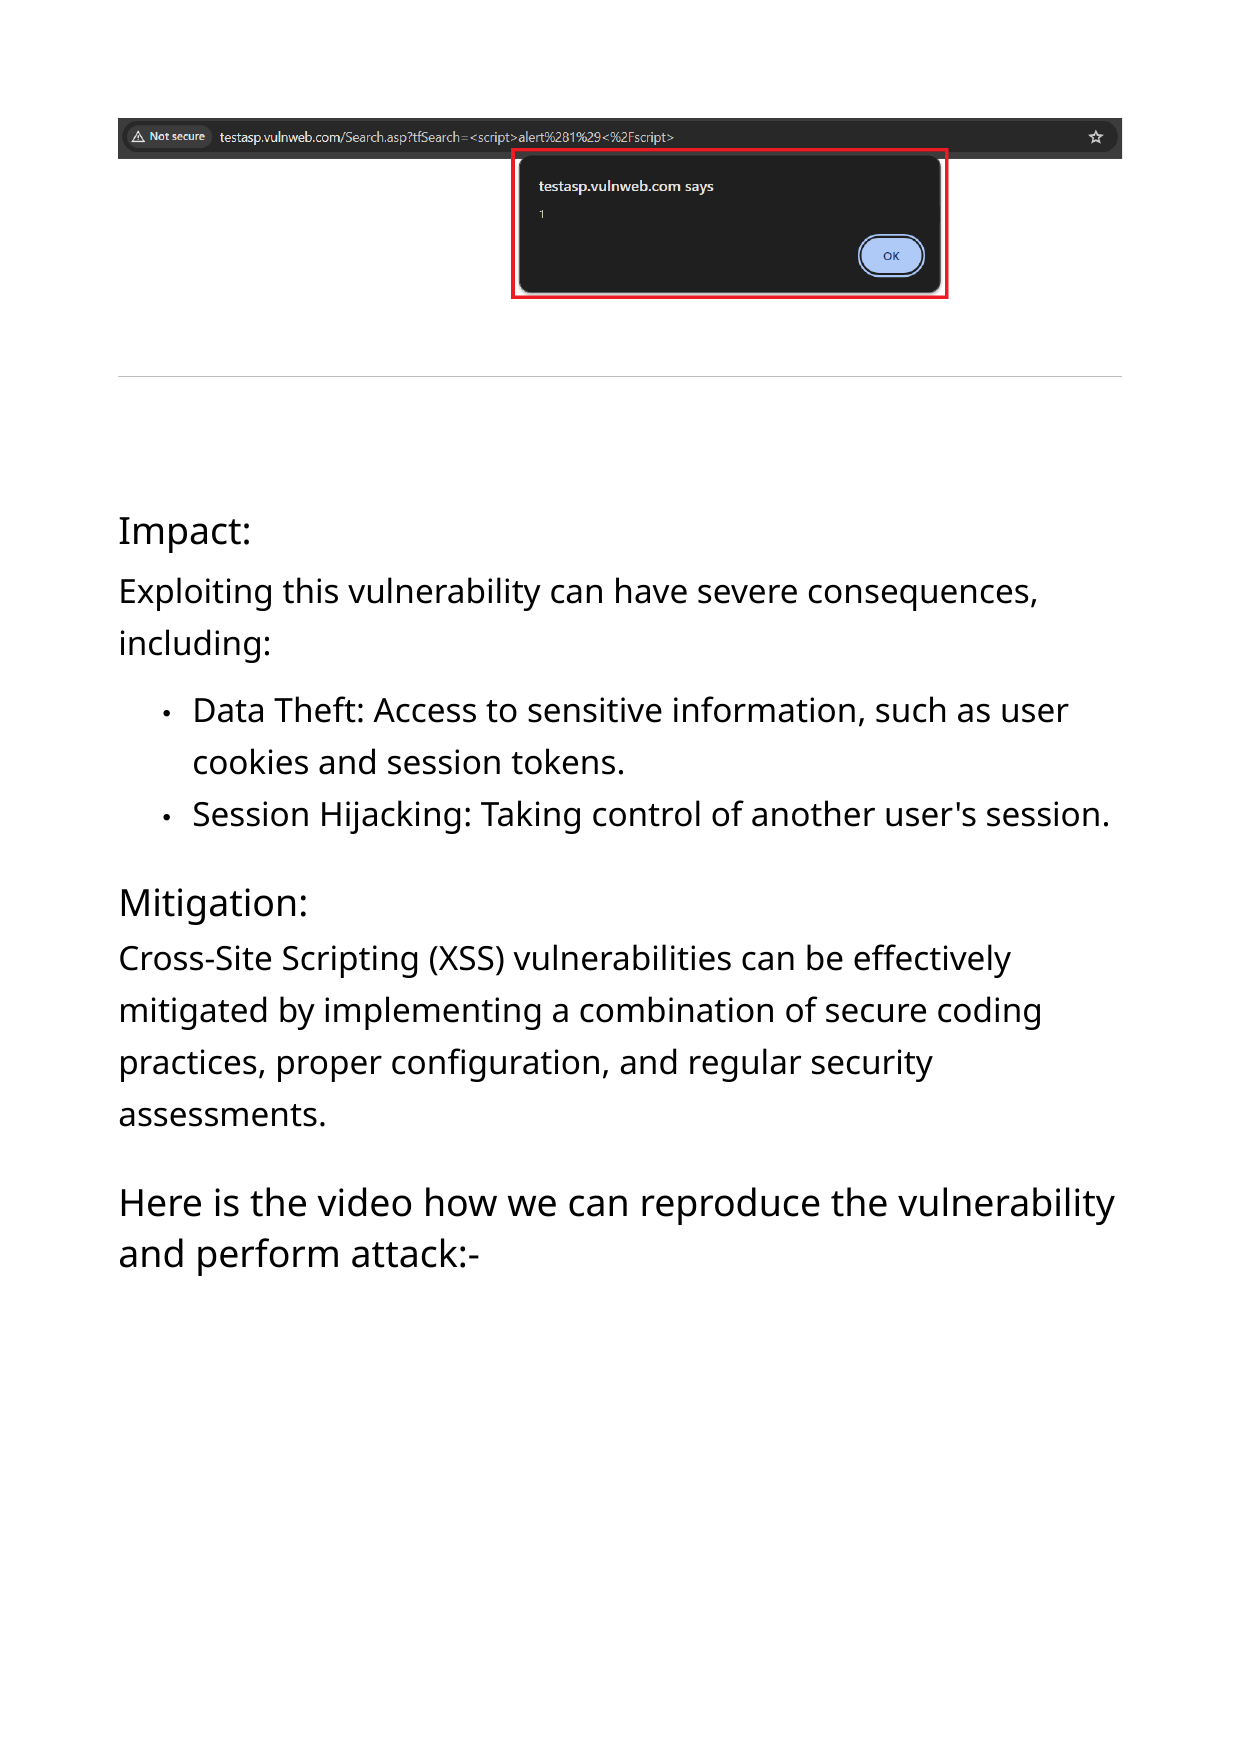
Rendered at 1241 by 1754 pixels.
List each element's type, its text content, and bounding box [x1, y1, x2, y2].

text Here is the video how we can reproduce the vulnerability and perform attack:- [118, 1176, 1122, 1278]
list Session Hijacking: Taking control of another user's session. [162, 791, 1122, 836]
text Mitigation: [118, 876, 1122, 927]
list Data Theft: Access to sensitive information, such as user cookies and session tokens. [162, 686, 1122, 784]
subtitle Impact: [118, 504, 1122, 555]
picture [118, 118, 1123, 377]
text Cross-Site Scripting (XSS) vulnerabilities can be effectively mitigated by implementing a combination of secure coding practices, proper configuration, and regular security assessments. [118, 935, 1122, 1137]
text Exploiting this vulnerability can have severe consequences, including: [118, 567, 1122, 665]
